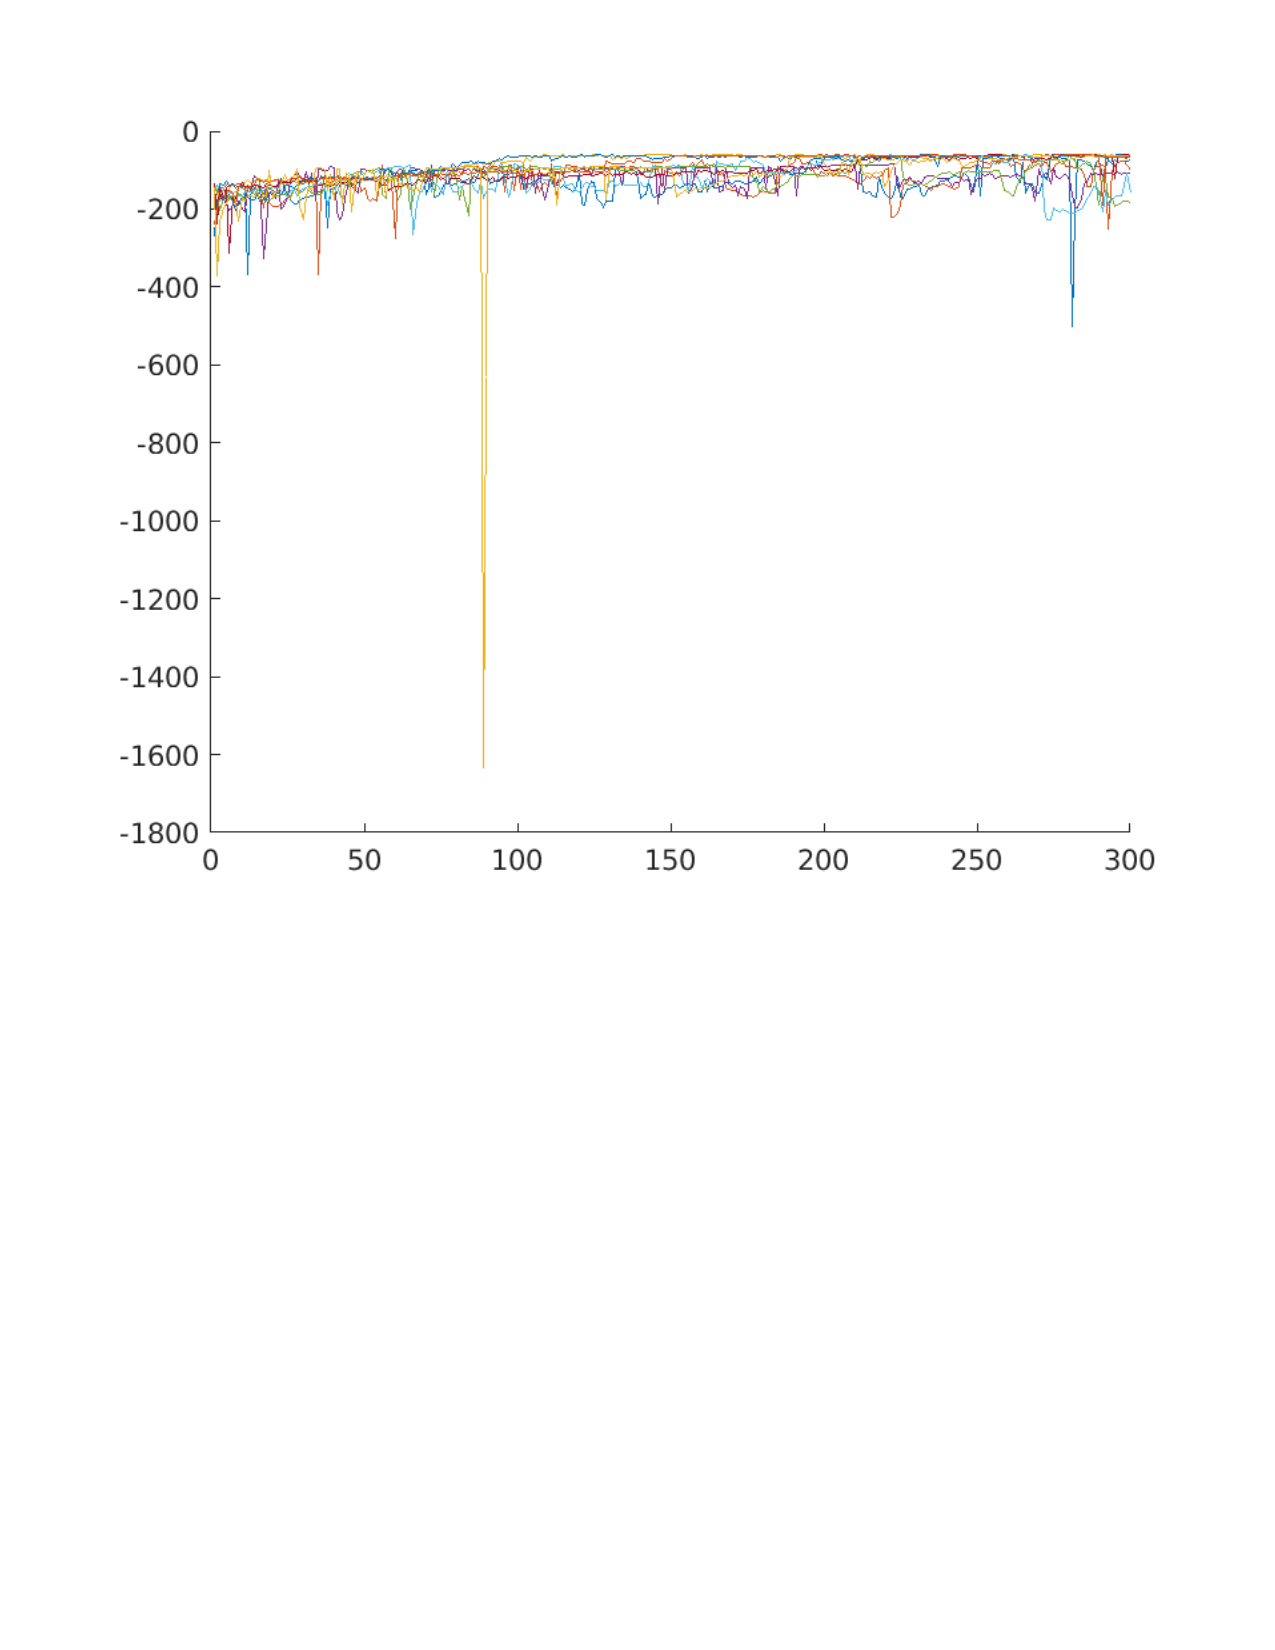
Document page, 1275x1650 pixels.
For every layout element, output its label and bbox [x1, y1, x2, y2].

picture [118, 118, 1157, 874]
